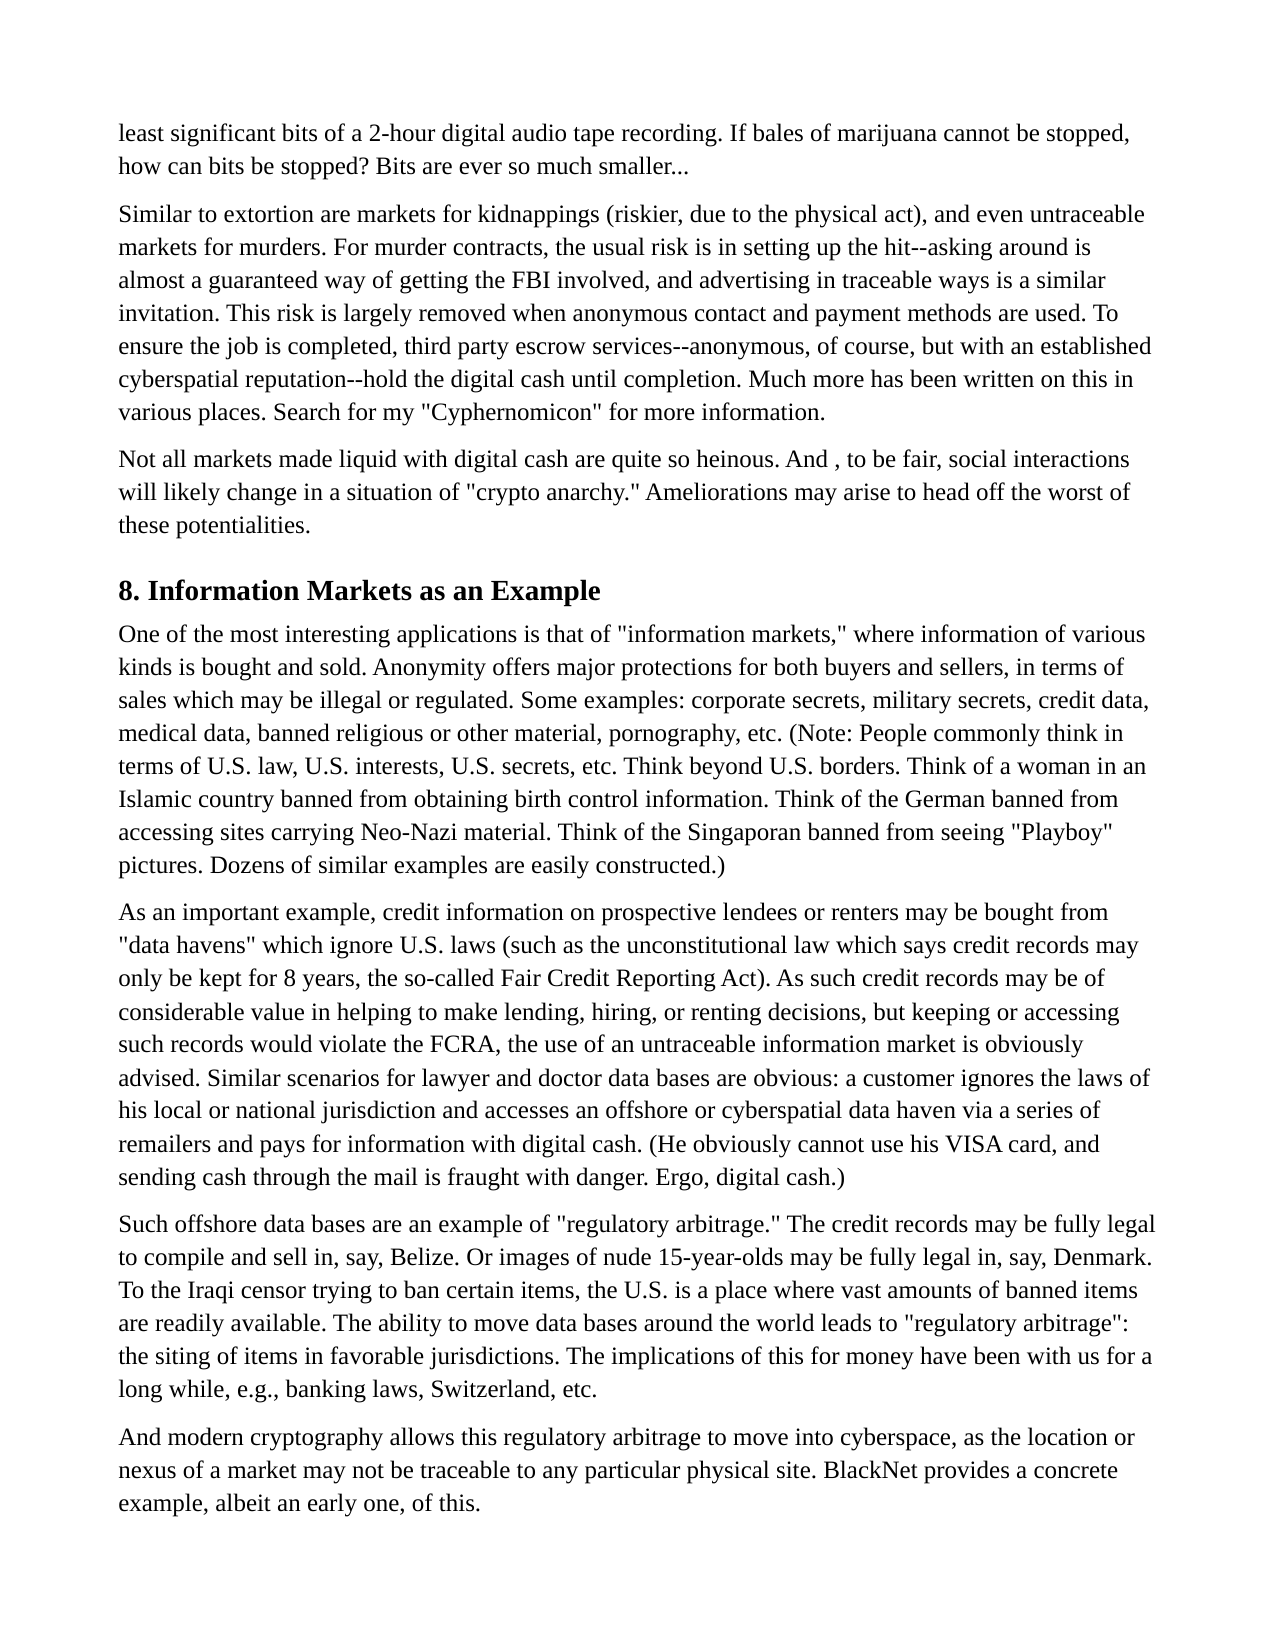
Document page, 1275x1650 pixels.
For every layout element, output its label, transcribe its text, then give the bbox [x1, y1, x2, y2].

text Not all markets made liquid with digital cash are quite so heinous. And , to be fair, social interactions will likely change in a situation of "crypto anarchy." Ameliorations may arise to head off the worst of these potentialities. [118, 444, 1157, 539]
text least significant bits of a 2-hour digital audio tape recording. If bales of marijuana cannot be stopped, how can bits be stopped? Bits are ever so much smaller... [118, 118, 1157, 180]
text And modern cryptography allows this regulatory arbitrage to move into cyberspace, as the location or nexus of a market may not be traceable to any particular physical site. BlackNet provides a concrete example, albeit an early one, of this. [118, 1422, 1157, 1517]
subtitle 8. Information Markets as an Example [118, 573, 1157, 606]
text As an important example, credit information on prospective lendees or renters may be bought from "data havens" which ignore U.S. laws (such as the unconstitutional law which says credit records may only be kept for 8 years, the so-called Fair Credit Reporting Act). As such credit records may be of considerable value in helping to make lending, hiring, or renting decisions, but keeping or accessing such records would violate the FCRA, the use of an untraceable information market is obviously advised. Similar scenarios for lawyer and doctor data bases are obvious: a customer ignores the laws of his local or national jurisdiction and accesses an offshore or cyberspatial data haven via a series of remailers and pays for information with digital cash. (He obviously cannot use his VISA card, and sending cash through the mail is fraught with danger. Ergo, digital cash.) [118, 897, 1157, 1190]
text One of the most interesting applications is that of "information markets," where information of various kinds is bought and sold. Anonymity offers major protections for both buyers and sellers, in terms of sales which may be illegal or regulated. Some examples: corporate secrets, military secrets, credit data, medical data, banned religious or other material, pornography, etc. (Note: People commonly think in terms of U.S. law, U.S. interests, U.S. secrets, etc. Think beyond U.S. borders. Think of a woman in an Islamic country banned from obtaining birth control information. Think of the German banned from accessing sites carrying Neo-Nazi material. Think of the Singaporan banned from seeing "Playboy" pictures. Dozens of similar examples are easily constructed.) [118, 619, 1157, 879]
text Such offshore data bases are an example of "regulatory arbitrage." The credit records may be fully legal to compile and sell in, say, Belize. Or images of nude 15-year-olds may be fully legal in, say, Denmark. To the Iraqi censor trying to ban certain items, the U.S. is a place where vast amounts of banned items are readily available. The ability to move data bases around the world leads to "regulatory arbitrage": the siting of items in favorable jurisdictions. The implications of this for money have been with us for a long while, e.g., banking laws, Switzerland, etc. [118, 1209, 1157, 1403]
text Similar to extortion are markets for kidnappings (riskier, due to the physical act), and even untraceable markets for murders. For murder contracts, the usual risk is in setting up the hit--asking around is almost a guaranteed way of getting the FBI involved, and advertising in traceable ways is a similar invitation. This risk is largely removed when anonymous contact and payment methods are used. To ensure the job is completed, third party escrow services--anonymous, of course, but with an established cyberspatial reputation--hold the digital cash until completion. Much more has been written on this in various places. Search for my "Cyphernomicon" for more information. [118, 199, 1157, 426]
